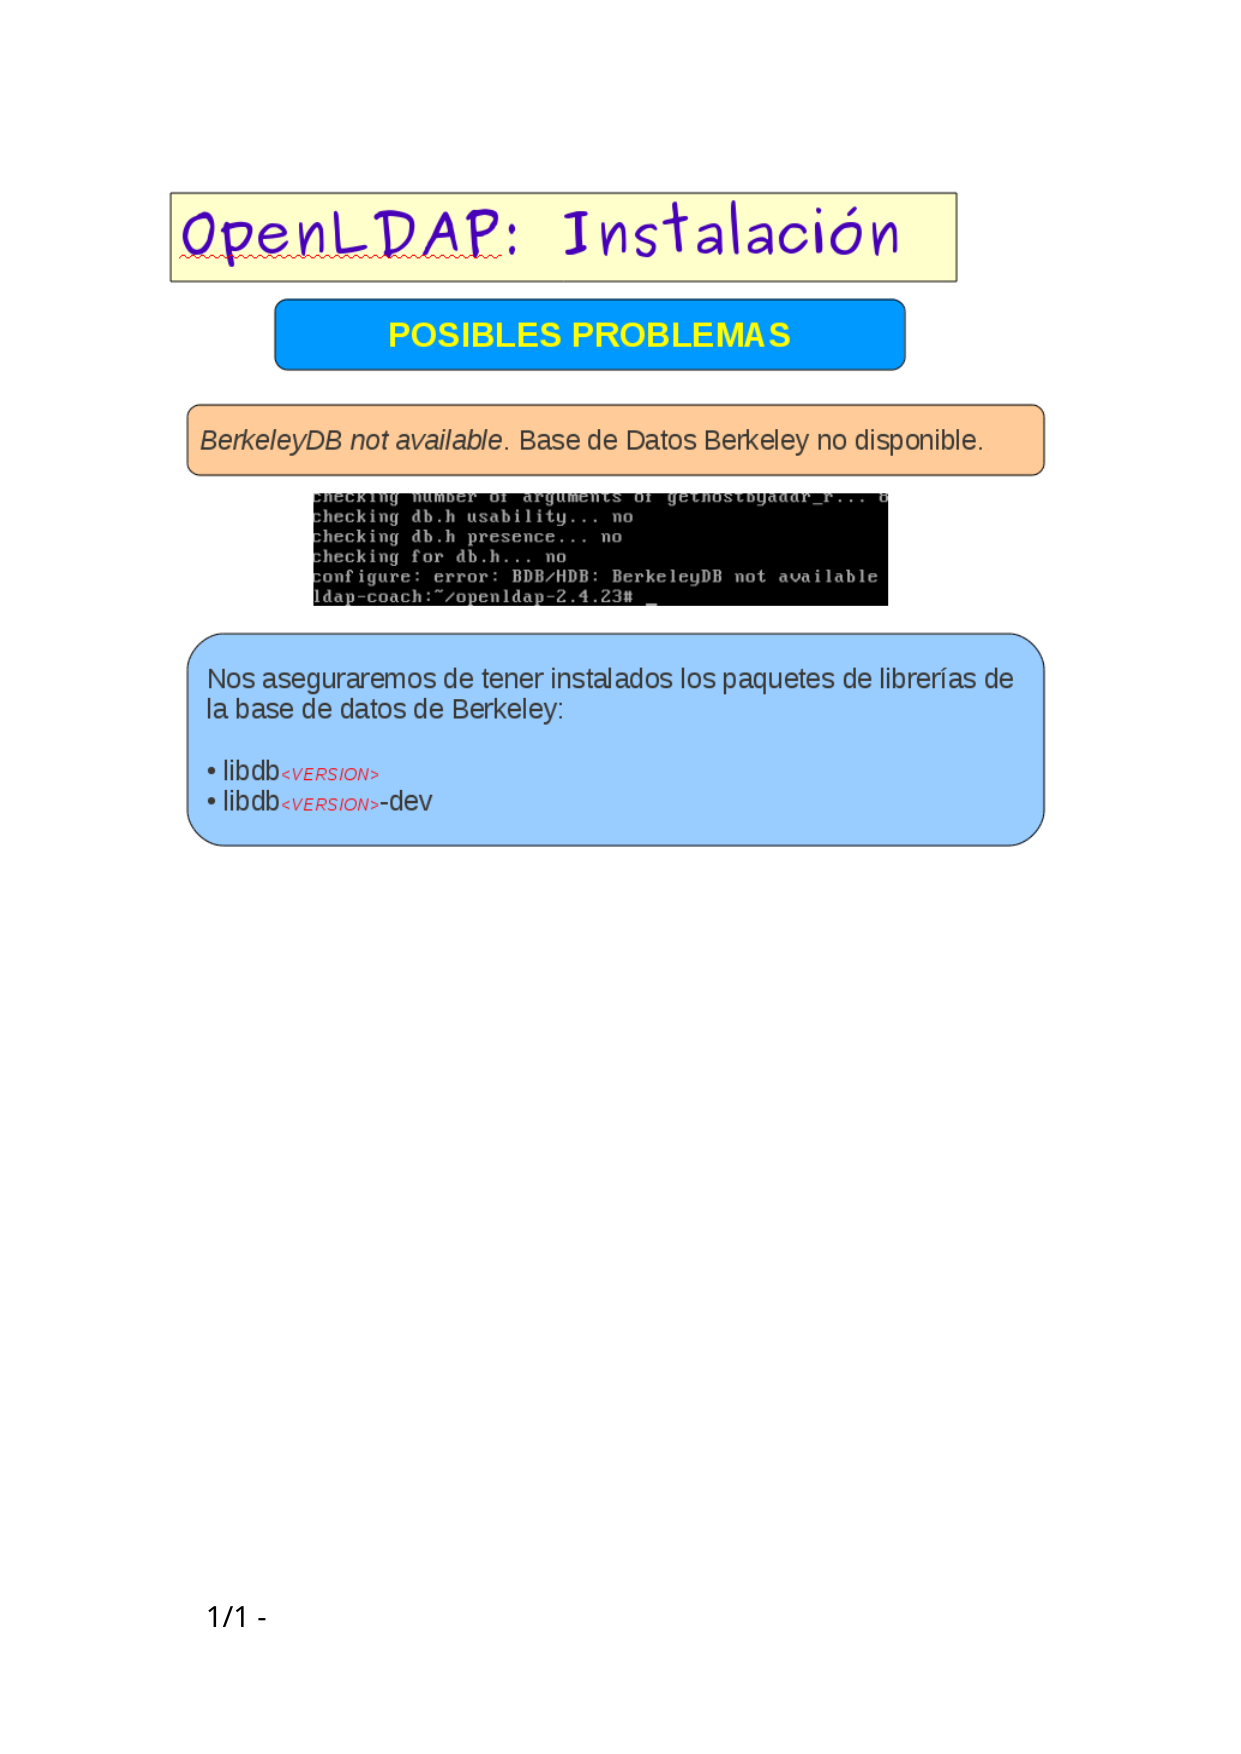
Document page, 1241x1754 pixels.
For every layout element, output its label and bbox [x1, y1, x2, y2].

picture [118, 158, 1097, 899]
